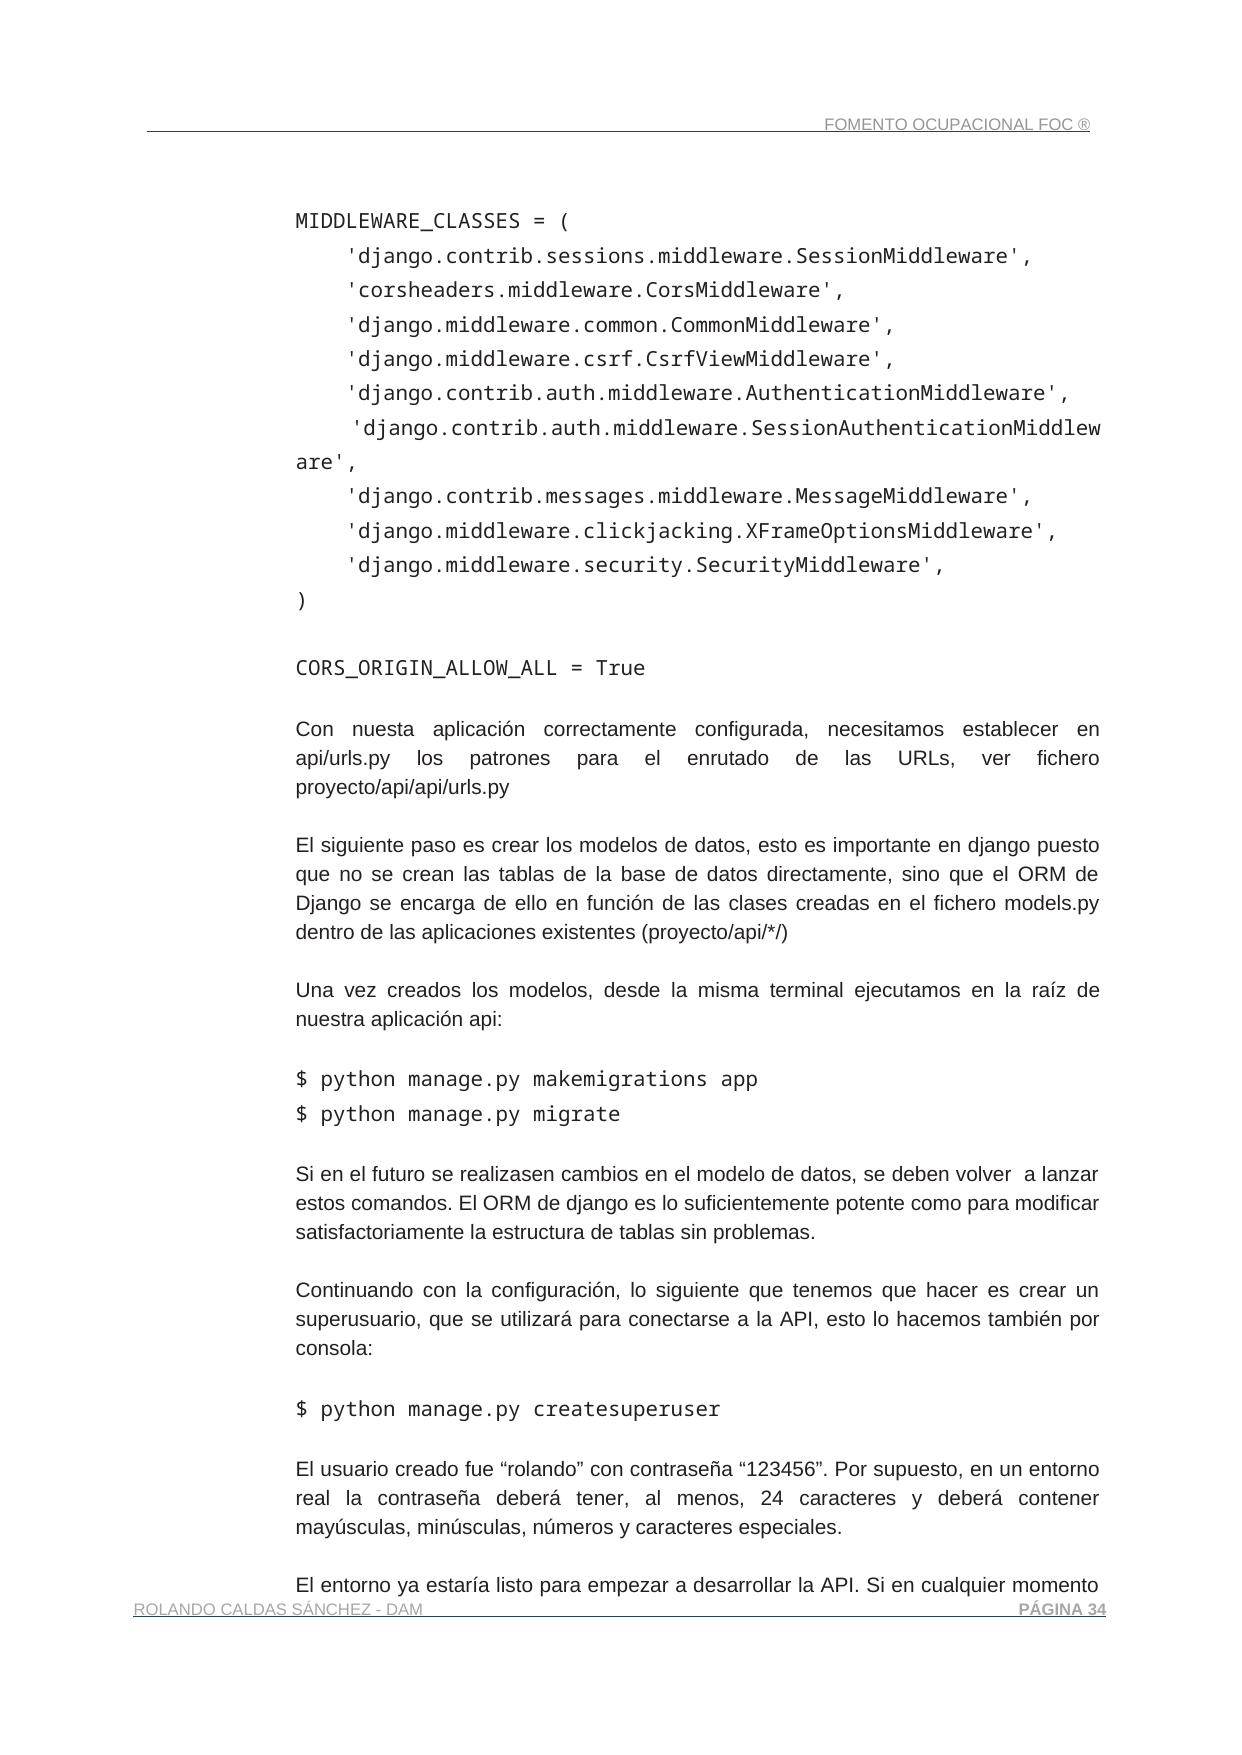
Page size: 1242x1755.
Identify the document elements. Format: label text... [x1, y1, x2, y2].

text $ python manage.py makemigrations app [295, 1064, 1101, 1093]
text Continuando con la configuración, lo siguiente que tenemos que hacer es crear un superusuario, que se utilizará para conectarse a la API, esto lo hacemos también por consola: [295, 1278, 1101, 1360]
text 'django.middleware.clickjacking.XFrameOptionsMiddleware', [295, 516, 1101, 544]
text 'django.contrib.auth.middleware.AuthenticationMiddleware', [295, 378, 1101, 407]
text MIDDLEWARE_CLASSES = ( [295, 207, 1101, 235]
text 'django.contrib.sessions.middleware.SessionMiddleware', [295, 241, 1101, 269]
text CORS_ORIGIN_ALLOW_ALL = True [295, 653, 1101, 682]
text 'django.middleware.security.SecurityMiddleware', [295, 550, 1101, 579]
text 'django.middleware.csrf.CsrfViewMiddleware', [295, 344, 1101, 372]
text Con nuesta aplicación correctamente configurada, necesitamos establecer en api/urls.py los patrones para el enrutado de las URLs, ver fichero proyecto/api/api/urls.py [295, 717, 1101, 799]
text El usuario creado fue “rolando” con contraseña “123456”. Por supuesto, en un entorno real la contraseña deberá tener, al menos, 24 caracteres y deberá contener mayúsculas, minúsculas, números y caracteres especiales. [295, 1457, 1101, 1539]
text 'corsheaders.middleware.CorsMiddleware', [295, 275, 1101, 304]
text Si en el futuro se realizasen cambios en el modelo de datos, se deben volver a lanzar estos comandos. El ORM de django es lo suficientemente potente como para modificar satisfactoriamente la estructura de tablas sin problemas. [295, 1162, 1101, 1244]
text 'django.middleware.common.CommonMiddleware', [295, 310, 1101, 338]
text El siguiente paso es crear los modelos de datos, esto es importante en django puesto que no se crean las tablas de la base de datos directamente, sino que el ORM de Django se encarga de ello en función de las clases creadas en el fichero models.py dentro de las aplicaciones existentes (proyecto/api/*/) [295, 833, 1101, 943]
text 'django.contrib.auth.middleware.SessionAuthenticationMiddleware', [295, 413, 1101, 476]
text El entorno ya estaría listo para empezar a desarrollar la API. Si en cualquier momento [295, 1573, 1101, 1597]
text 'django.contrib.messages.middleware.MessageMiddleware', [295, 482, 1101, 510]
text $ python manage.py migrate [295, 1099, 1101, 1127]
text ) [295, 585, 1101, 613]
text $ python manage.py createsuperuser [295, 1394, 1101, 1422]
text Una vez creados los modelos, desde la misma terminal ejecutamos en la raíz de nuestra aplicación api: [295, 977, 1101, 1030]
